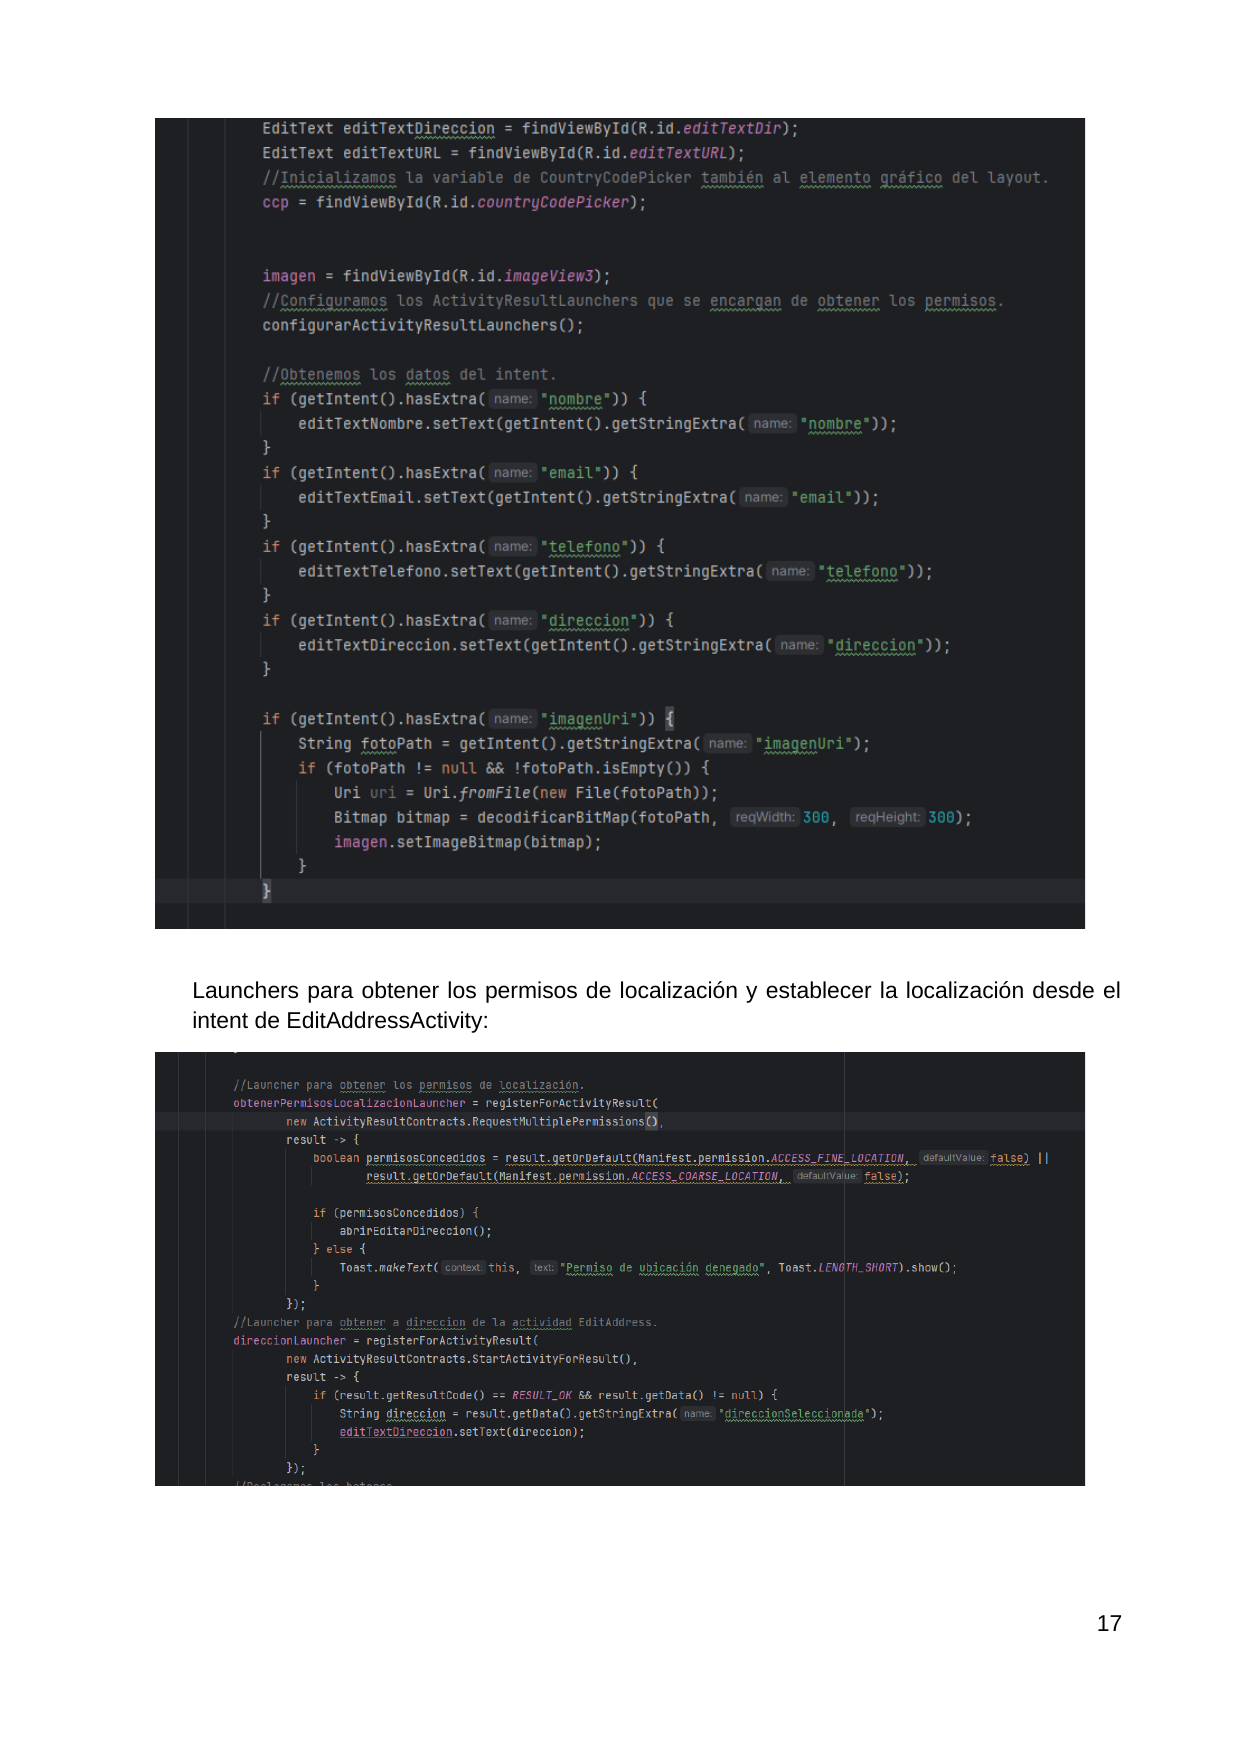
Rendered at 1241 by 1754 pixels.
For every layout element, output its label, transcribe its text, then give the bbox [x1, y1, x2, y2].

picture [155, 118, 1086, 929]
text Launchers para obtener los permisos de localización y establecer la localización desde el intent de EditAddressActivity: [192, 977, 1122, 1034]
picture [155, 1052, 1086, 1486]
